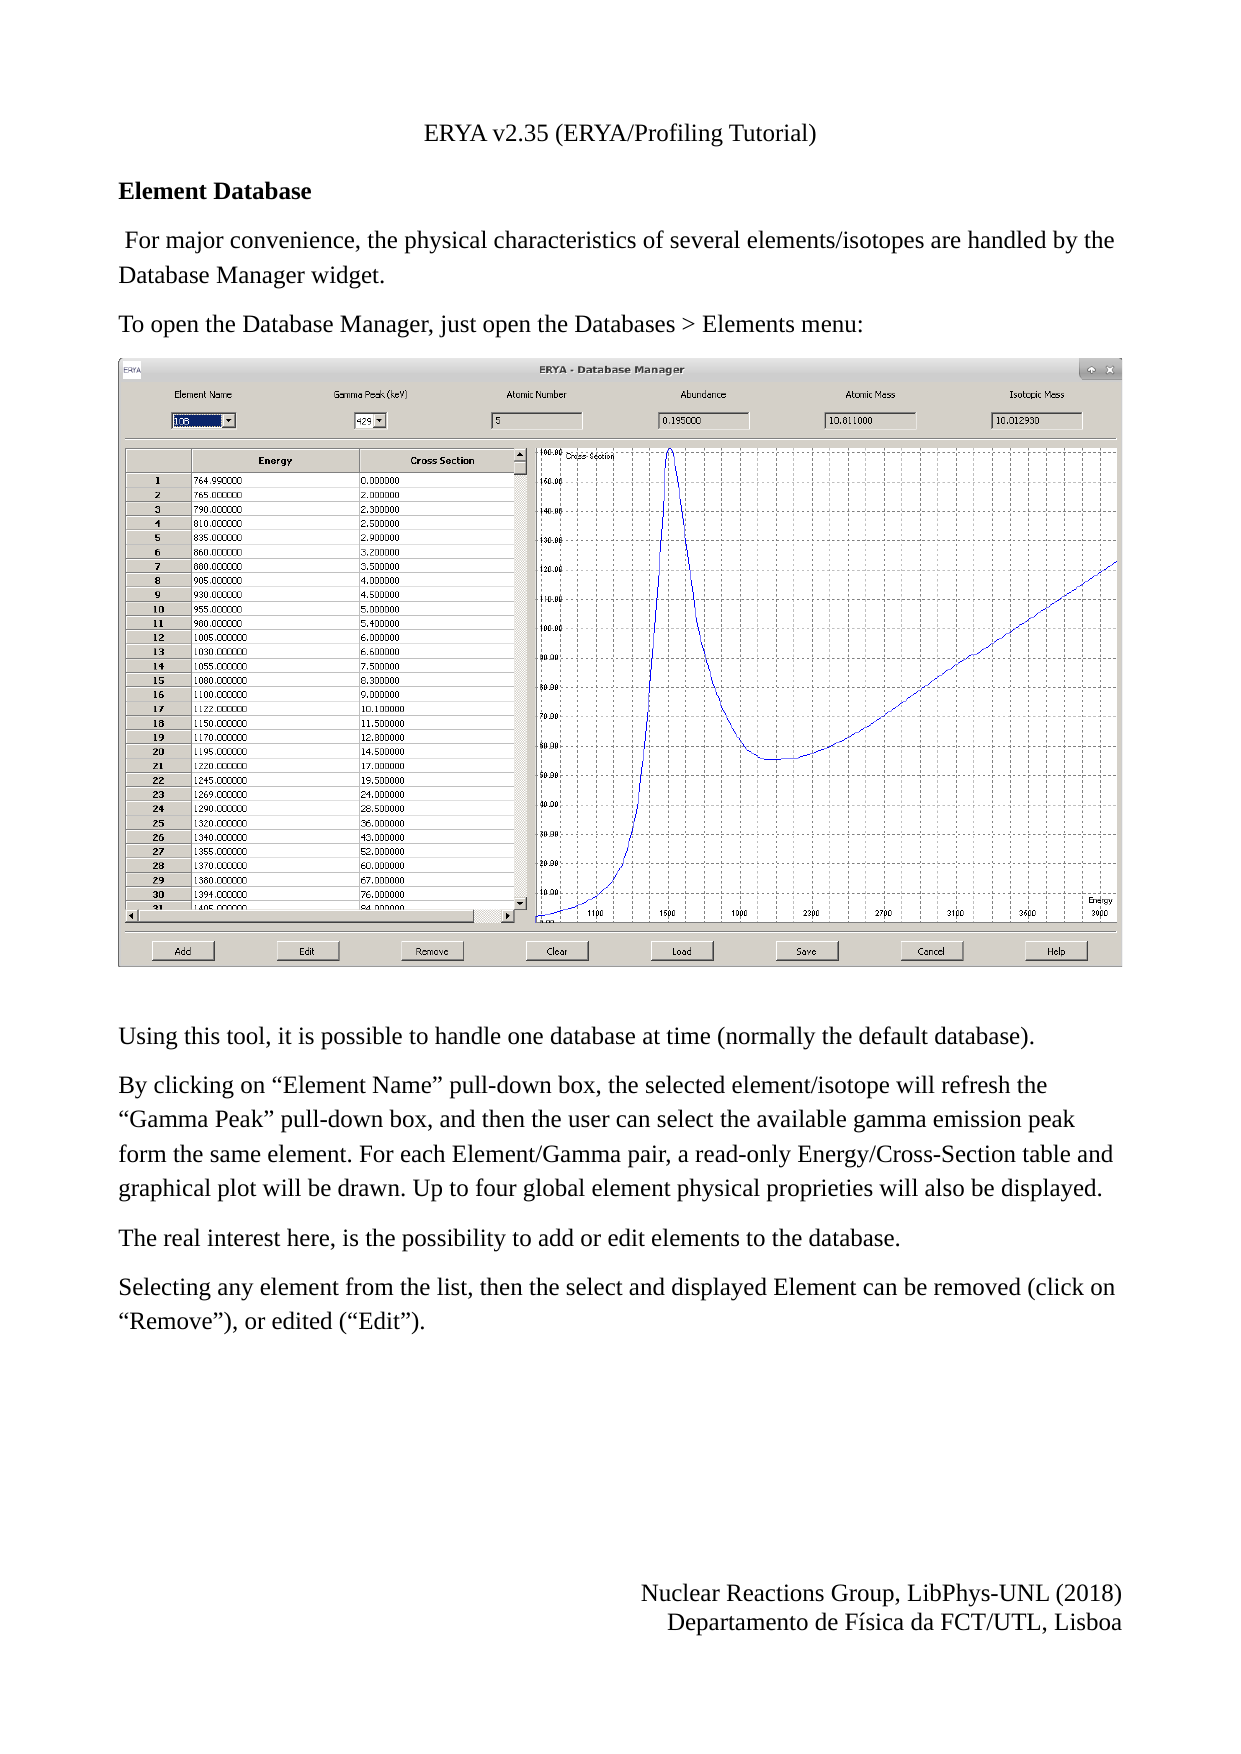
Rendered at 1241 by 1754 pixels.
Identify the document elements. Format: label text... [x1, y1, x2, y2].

text The real interest here, is the possibility to add or edit elements to the database. [118, 1223, 1122, 1251]
text Selecting any element from the list, then the select and displayed Element can be removed (click on “Remove”), or edited (“Edit”). [118, 1272, 1122, 1335]
text For major convenience, the physical characteristics of several elements/isotopes are handled by the Database Manager widget. [118, 225, 1122, 289]
text To open the Database Manager, just open the Databases > Elements menu: [118, 309, 1122, 338]
picture [118, 358, 1123, 967]
text Element Database [118, 176, 1122, 205]
text Using this tool, it is possible to handle one database at time (normally the default database). [118, 1021, 1122, 1050]
text By clicking on “Element Name” pull-down box, the selected element/isotope will refresh the “Gamma Peak” pull-down box, and then the user can select the available gamma emission peak form the same element. For each Element/Gamma pair, a read-only Energy/Cross-Section table and graphical plot will be drawn. Up to four global element physical proprieties will also be displayed. [118, 1070, 1122, 1202]
